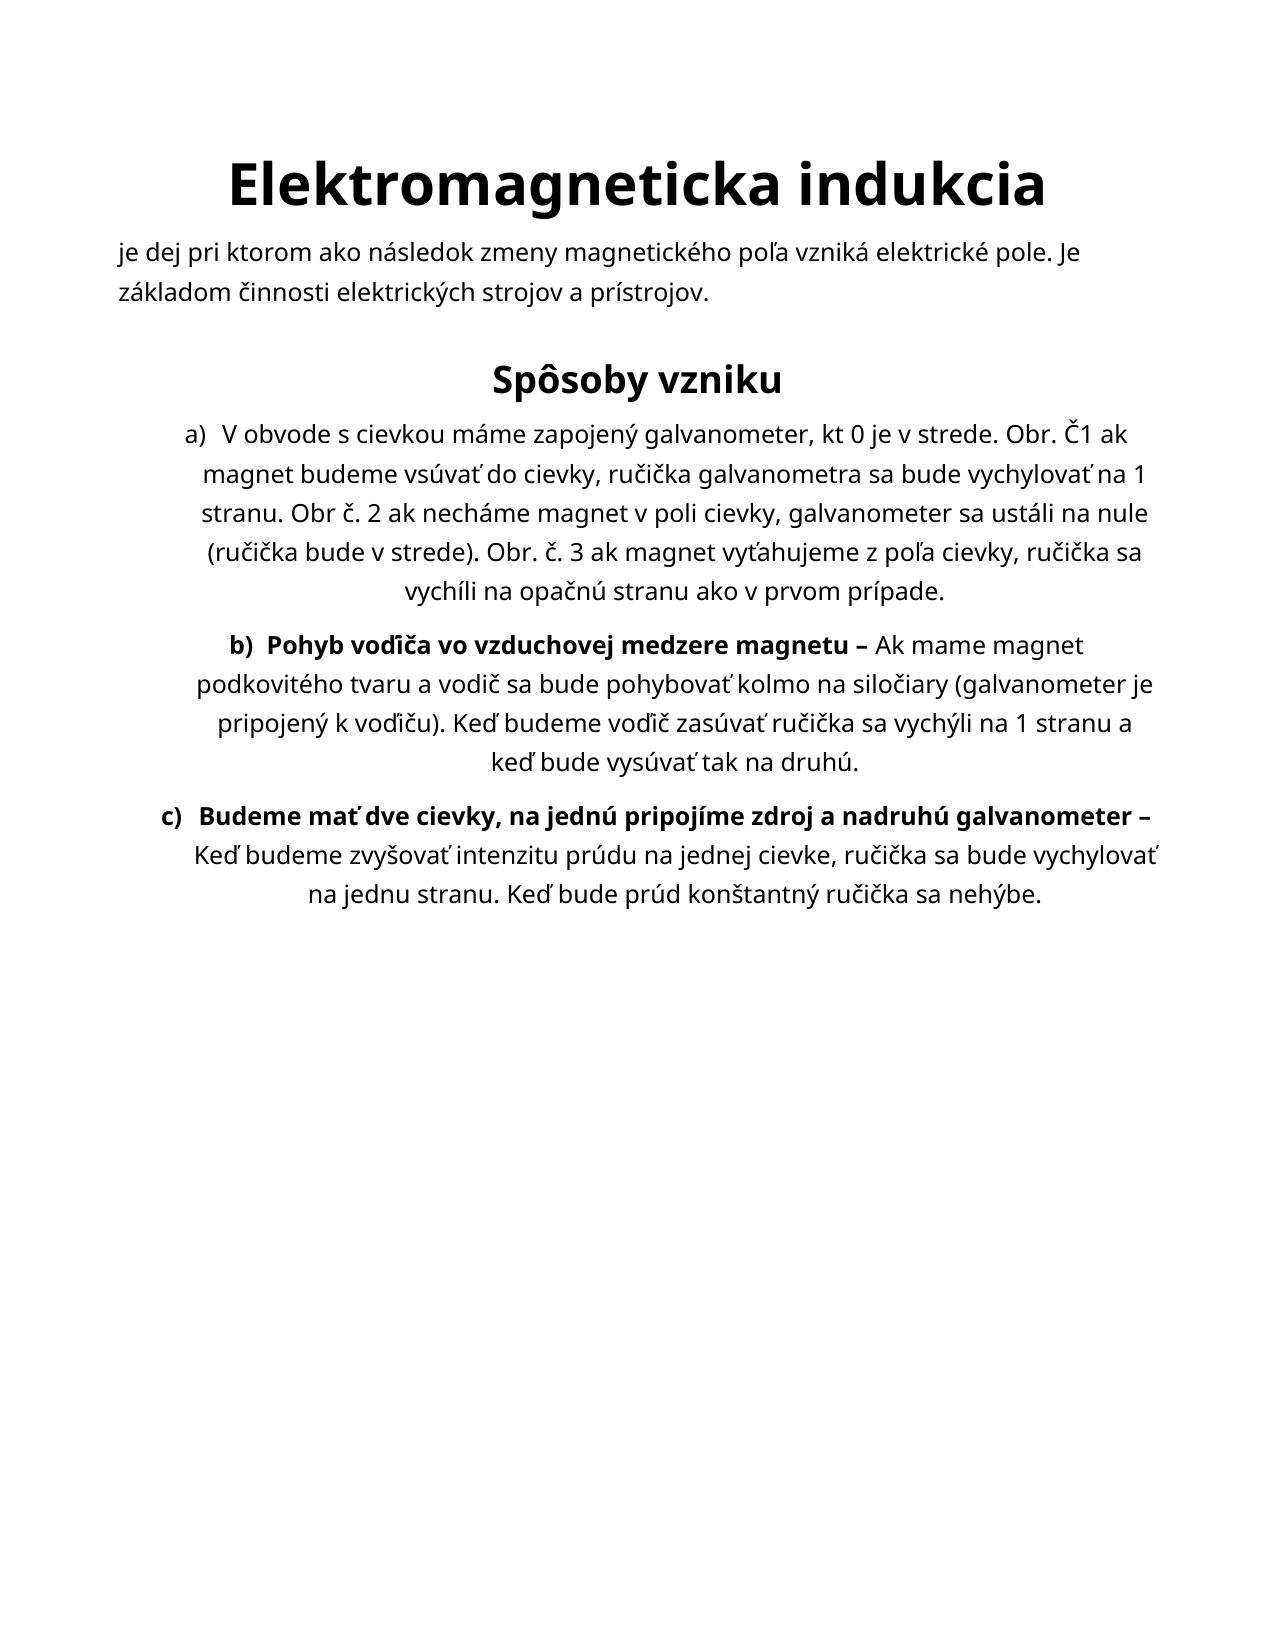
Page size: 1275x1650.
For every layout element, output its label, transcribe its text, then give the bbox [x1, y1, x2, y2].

list V obvode s cievkou máme zapojený galvanometer, kt 0 je v strede. Obr. Č1 ak magnet budeme vsúvať do cievky, ručička galvanometra sa bude vychylovať na 1 stranu. Obr č. 2 ak necháme magnet v poli cievky, galvanometer sa ustáli na nule (ručička bude v strede). Obr. č. 3 ak magnet vyťahujeme z poľa cievky, ručička sa vychíli na opačnú stranu ako v prvom prípade. [156, 417, 1157, 608]
subtitle Spôsoby vzniku [118, 353, 1157, 405]
text je dej pri ktorom ako následok zmeny magnetického poľa vzniká elektrické pole. Je základom činnosti elektrických strojov a prístrojov. [118, 235, 1157, 308]
list Budeme mať dve cievky, na jednú pripojíme zdroj a nadruhú galvanometer – Keď budeme zvyšovať intenzitu prúdu na jednej cievke, ručička sa bude vychylovať na jednu stranu. Keď bude prúd konštantný ručička sa nehýbe. [156, 799, 1157, 911]
list Pohyb voďiča vo vzduchovej medzere magnetu – Ak mame magnet podkovitého tvaru a vodič sa bude pohybovať kolmo na siločiary (galvanometer je pripojený k voďiču). Keď budeme voďič zasúvať ručička sa vychýli na 1 stranu a keď bude vysúvať tak na druhú. [156, 628, 1157, 779]
title Elektromagneticka indukcia [118, 143, 1157, 223]
